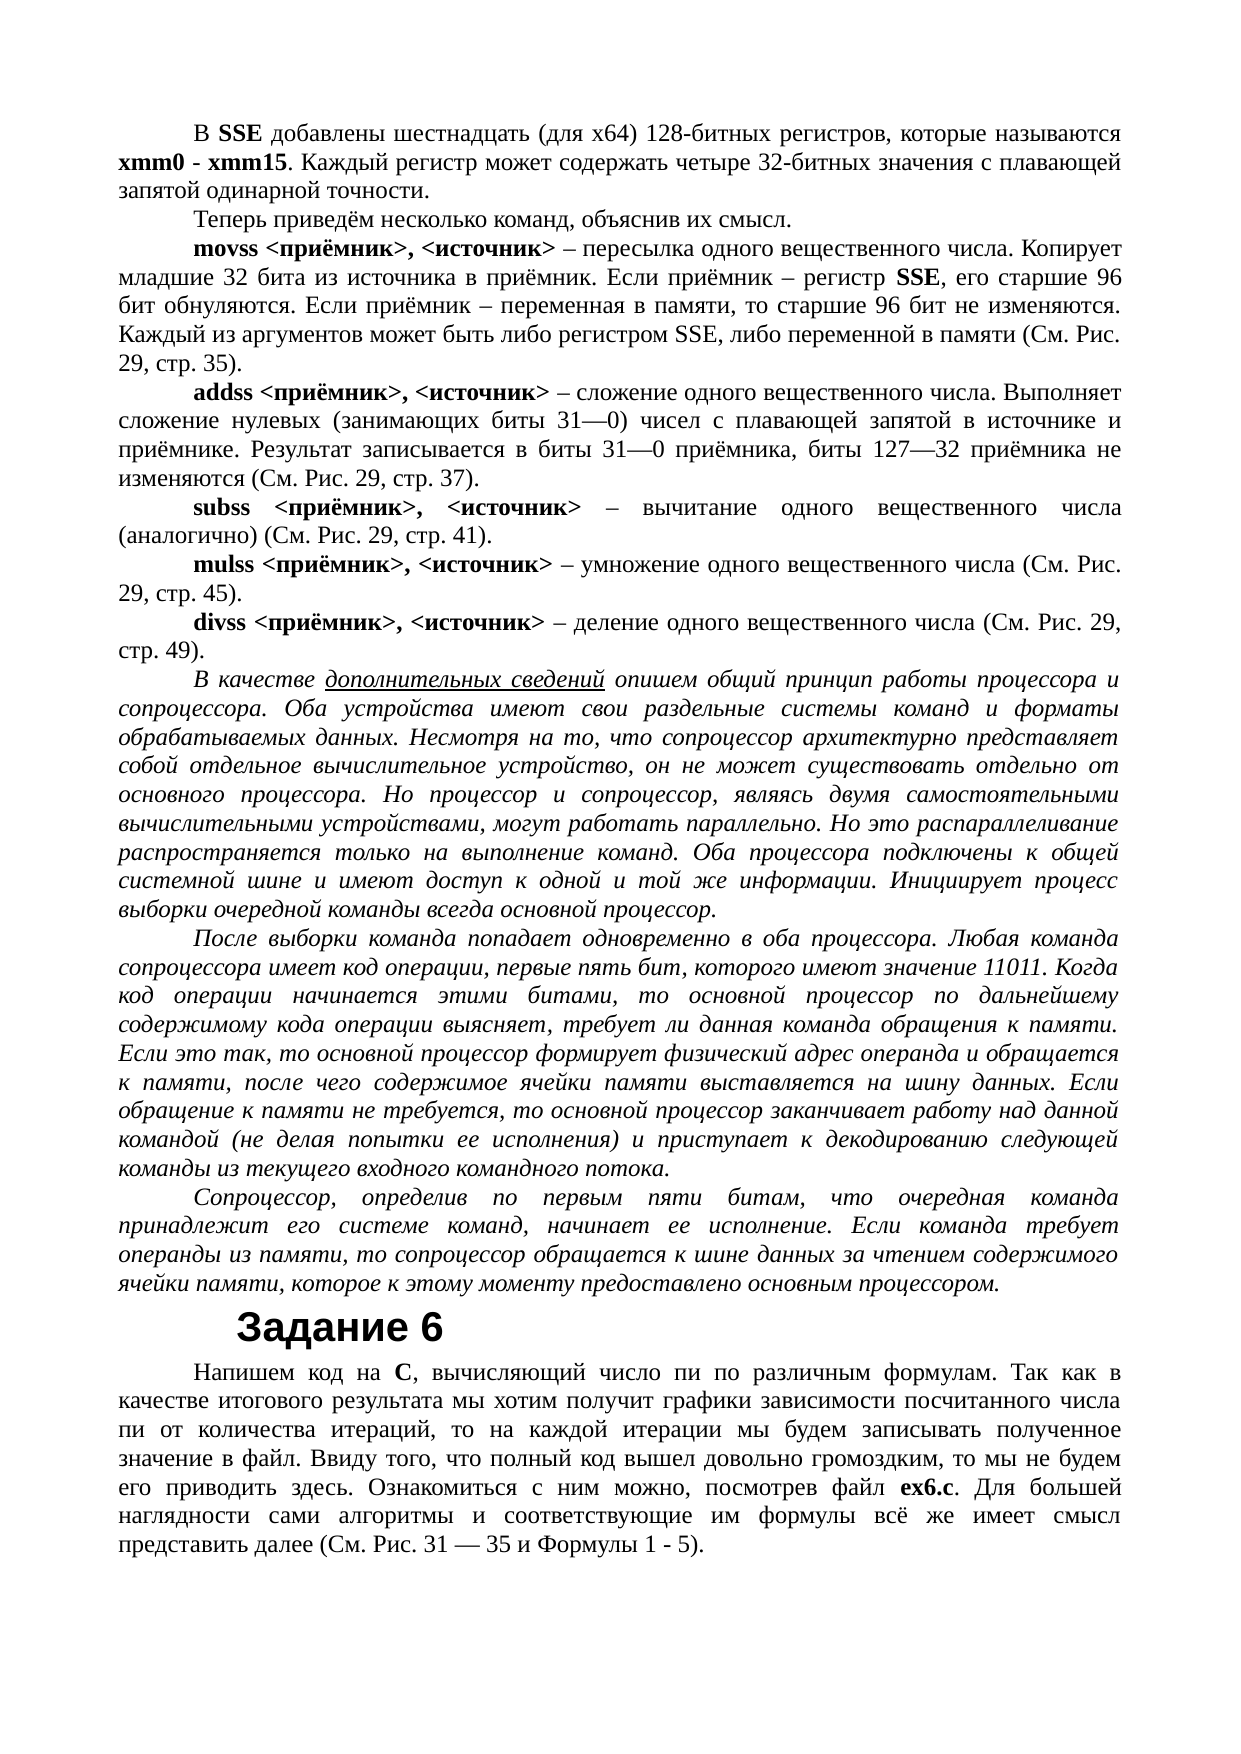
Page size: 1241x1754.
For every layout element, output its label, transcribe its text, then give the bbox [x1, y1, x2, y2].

text mulss <приёмник>, <источник> – умножение одного вещественного числа (См. Рис. 29, стр. 45). [118, 549, 1122, 607]
text addss <приёмник>, <источник> – сложение одного вещественного числа. Выполняет сложение нулевых (занимающих биты 31—0) чисел с плавающей запятой в источнике и приёмнике. Результат записывается в биты 31—0 приёмника, биты 127—32 приёмника не изменяются (См. Рис. 29, стр. 37). [118, 377, 1122, 492]
text subss <приёмник>, <источник> – вычитание одного вещественного числа (аналогично) (См. Рис. 29, стр. 41). [118, 492, 1122, 549]
text Теперь приведём несколько команд, объяснив их смысл. [118, 204, 1122, 233]
text Задание 6 [236, 1303, 1122, 1351]
text В SSE добавлены шестнадцать (для x64) 128-битных регистров, которые называются xmm0 - xmm15. Каждый регистр может содержать четыре 32-битных значения с плавающей запятой одинарной точности. [118, 118, 1122, 204]
text Напишем код на С, вычисляющий число пи по различным формулам. Так как в качестве итогового результата мы хотим получит графики зависимости посчитанного числа пи от количества итераций, то на каждой итерации мы будем записывать полученное значение в файл. Ввиду того, что полный код вышел довольно громоздким, то мы не будем его приводить здесь. Ознакомиться с ним можно, посмотрев файл ex6.c. Для большей наглядности сами алгоритмы и соответствующие им формулы всё же имеет смысл представить далее (См. Рис. 31 — 35 и Формулы 1 - 5). [118, 1357, 1122, 1558]
text Сопроцессор, определив по первым пяти битам, что очередная команда принадлежит его системе команд, начинает ее исполнение. Если команда требует операнды из памяти, то сопроцессор обращается к шине данных за чтением содержимого ячейки памяти, которое к этому моменту предоставлено основным процессором. [118, 1182, 1122, 1297]
text divss <приёмник>, <источник> – деление одного вещественного числа (См. Рис. 29, стр. 49). [118, 607, 1122, 664]
text В качестве дополнительных сведений опишем общий принцип работы процессора и сопроцессора. Оба устройства имеют свои раздельные системы команд и форматы обрабатываемых данных. Несмотря на то, что сопроцессор архитектурно представляет собой отдельное вычислительное устройство, он не может существовать отдельно от основного процессора. Но процессор и сопроцессор, являясь двумя самостоятельными вычислительными устройствами, могут работать параллельно. Но это распараллеливание распространяется только на выполнение команд. Оба процессора подключены к общей системной шине и имеют доступ к одной и той же информации. Инициирует процесс выборки очередной команды всегда основной процессор. [118, 664, 1122, 923]
text movss <приёмник>, <источник> – пересылка одного вещественного числа. Копирует младшие 32 бита из источника в приёмник. Если приёмник – регистр SSE, его старшие 96 бит обнуляются. Если приёмник – переменная в памяти, то старшие 96 бит не изменяются. Каждый из аргументов может быть либо регистром SSE, либо переменной в памяти (См. Рис. 29, стр. 35). [118, 233, 1122, 377]
text После выборки команда попадает одновременно в оба процессора. Любая команда сопроцессора имеет код операции, первые пять бит, которого имеют значение 11011. Когда код операции начинается этими битами, то основной процессор по дальнейшему содержимому кода операции выясняет, требует ли данная команда обращения к памяти. Если это так, то основной процессор формирует физический адрес операнда и обращается к памяти, после чего содержимое ячейки памяти выставляется на шину данных. Если обращение к памяти не требуется, то основной процессор заканчивает работу над данной командой (не делая попытки ее исполнения) и приступает к декодированию следующей команды из текущего входного командного потока. [118, 923, 1122, 1182]
